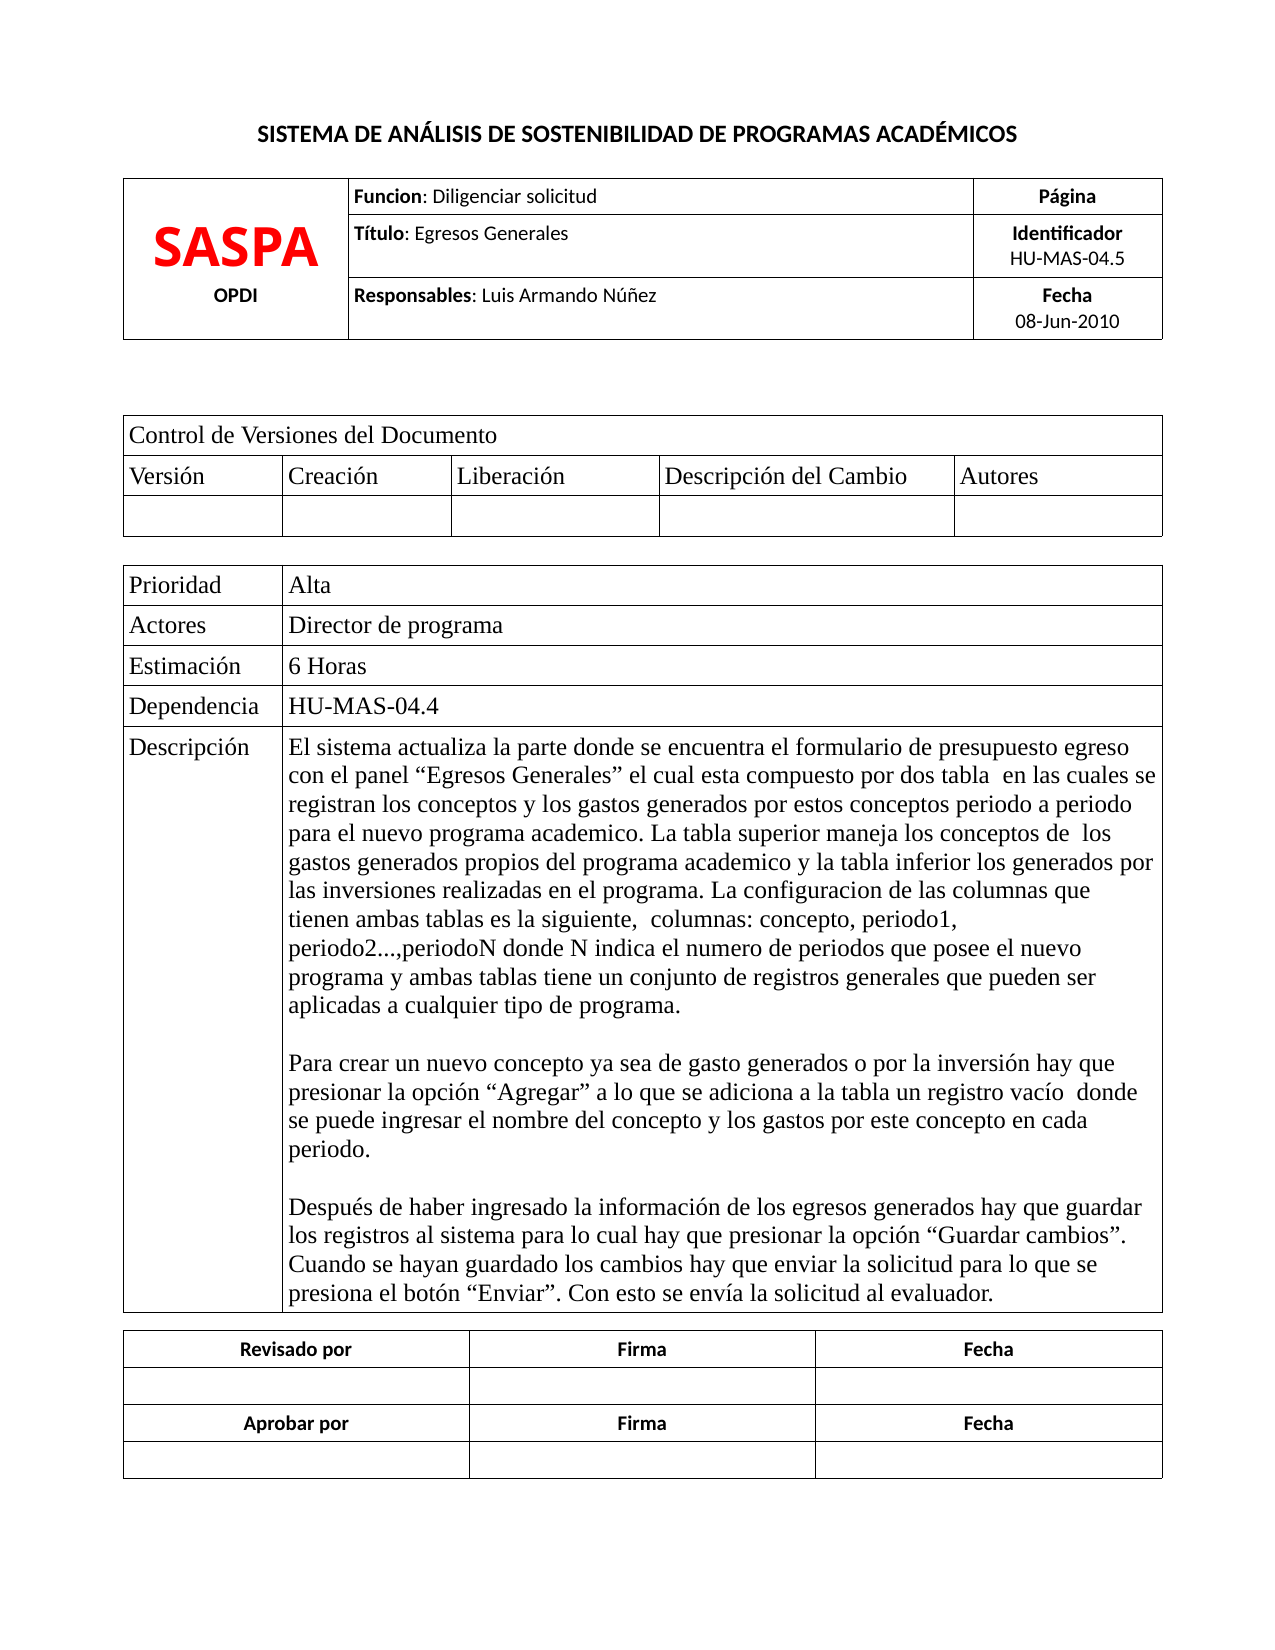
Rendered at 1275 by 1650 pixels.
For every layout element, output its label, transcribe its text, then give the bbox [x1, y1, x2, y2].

table_cell Actores [124, 606, 282, 645]
table_cell Versión [124, 456, 282, 495]
table_cell HU-MAS-04.4 [283, 686, 1162, 726]
table_header Prioridad [124, 566, 282, 605]
table_cell Estimación [124, 646, 282, 685]
table_cell 6 Horas [283, 646, 1162, 685]
table_cell Dependencia [124, 686, 282, 726]
table_cell [283, 496, 451, 536]
table_cell Director de programa [283, 606, 1162, 645]
table_cell [660, 496, 954, 536]
table_cell Liberación [452, 456, 659, 495]
table_cell [452, 496, 659, 536]
table_cell Descripción [124, 727, 282, 1312]
table_cell Descripción del Cambio [660, 456, 954, 495]
table_cell El sistema actualiza la parte donde se encuentra el formulario de presupuesto egreso con el panel “Egresos Generales” el cual esta compuesto por dos tabla en las cuales se registran los conceptos y los gastos generados por estos conceptos periodo a periodo para el nuevo programa academico. La tabla superior maneja los conceptos de los gastos generados propios del programa academico y la tabla inferior los generados por las inversiones realizadas en el programa. La configuracion de las columnas que tienen ambas tablas es la siguiente, columnas: concepto, periodo1, periodo2...,periodoN donde N indica el numero de periodos que posee el nuevo programa y ambas tablas tiene un conjunto de registros generales que pueden ser aplicadas a cualquier tipo de programa. Para crear un nuevo concepto ya sea de gasto generados o por la inversión hay que presionar la opción “Agregar” a lo que se adiciona a la tabla un registro vacío donde se puede ingresar el nombre del concepto y los gastos por este concepto en cada periodo. Después de haber ingresado la información de los egresos generados hay que guardar los registros al sistema para lo cual hay que presionar la opción “Guardar cambios”. Cuando se hayan guardado los cambios hay que enviar la solicitud para lo que se presiona el botón “Enviar”. Con esto se envía la solicitud al evaluador. [283, 727, 1162, 1312]
table_cell [955, 496, 1162, 536]
table_header Alta [283, 566, 1162, 605]
table_cell Creación [283, 456, 451, 495]
table_cell [124, 496, 282, 536]
table_cell Autores [955, 456, 1162, 495]
table_header Control de Versiones del Documento [124, 416, 1162, 455]
